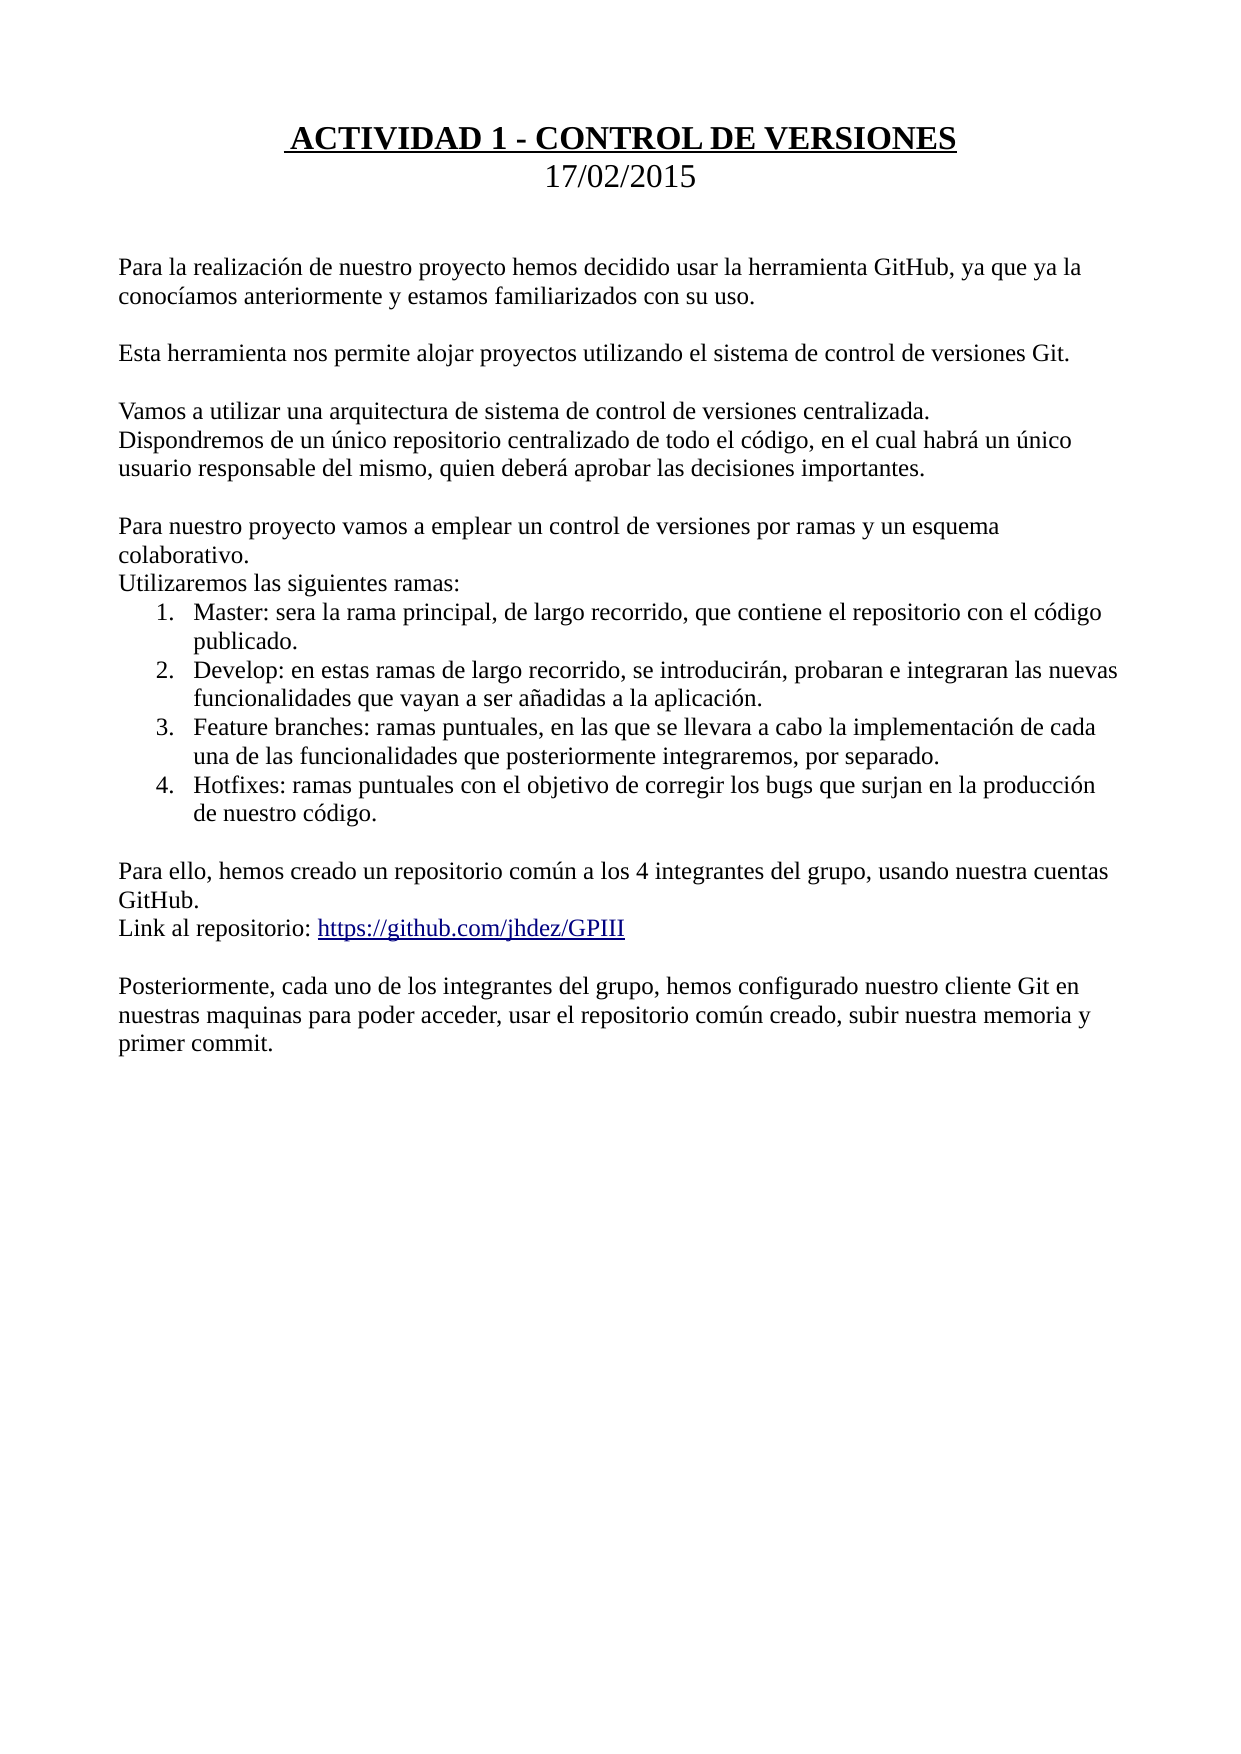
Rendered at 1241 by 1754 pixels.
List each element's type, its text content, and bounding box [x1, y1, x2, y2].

text Esta herramienta nos permite alojar proyectos utilizando el sistema de control de versiones Git. [118, 338, 1122, 367]
list Develop: en estas ramas de largo recorrido, se introducirán, probaran e integraran las nuevas funcionalidades que vayan a ser añadidas a la aplicación. [156, 655, 1122, 712]
text Para nuestro proyecto vamos a emplear un control de versiones por ramas y un esquema colaborativo. [118, 511, 1122, 568]
text ACTIVIDAD 1 - CONTROL DE VERSIONES [118, 118, 1122, 156]
list Feature branches: ramas puntuales, en las que se llevara a cabo la implementación de cada una de las funcionalidades que posteriormente integraremos, por separado. [156, 712, 1122, 770]
list Hotfixes: ramas puntuales con el objetivo de corregir los bugs que surjan en la producción de nuestro código. [156, 770, 1122, 827]
text Dispondremos de un único repositorio centralizado de todo el código, en el cual habrá un único usuario responsable del mismo, quien deberá aprobar las decisiones importantes. [118, 425, 1122, 482]
text Utilizaremos las siguientes ramas: [118, 568, 1122, 597]
text Posteriormente, cada uno de los integrantes del grupo, hemos configurado nuestro cliente Git en nuestras maquinas para poder acceder, usar el repositorio común creado, subir nuestra memoria y primer commit. [118, 971, 1122, 1057]
text Vamos a utilizar una arquitectura de sistema de control de versiones centralizada. [118, 396, 1122, 425]
text Para ello, hemos creado un repositorio común a los 4 integrantes del grupo, usando nuestra cuentas GitHub. [118, 856, 1122, 913]
list Master: sera la rama principal, de largo recorrido, que contiene el repositorio con el código publicado. [156, 597, 1122, 655]
text Para la realización de nuestro proyecto hemos decidido usar la herramienta GitHub, ya que ya la conocíamos anteriormente y estamos familiarizados con su uso. [118, 252, 1122, 310]
text Link al repositorio: https://github.com/jhdez/GPIII [118, 913, 1122, 942]
text 17/02/2015 [118, 156, 1122, 195]
